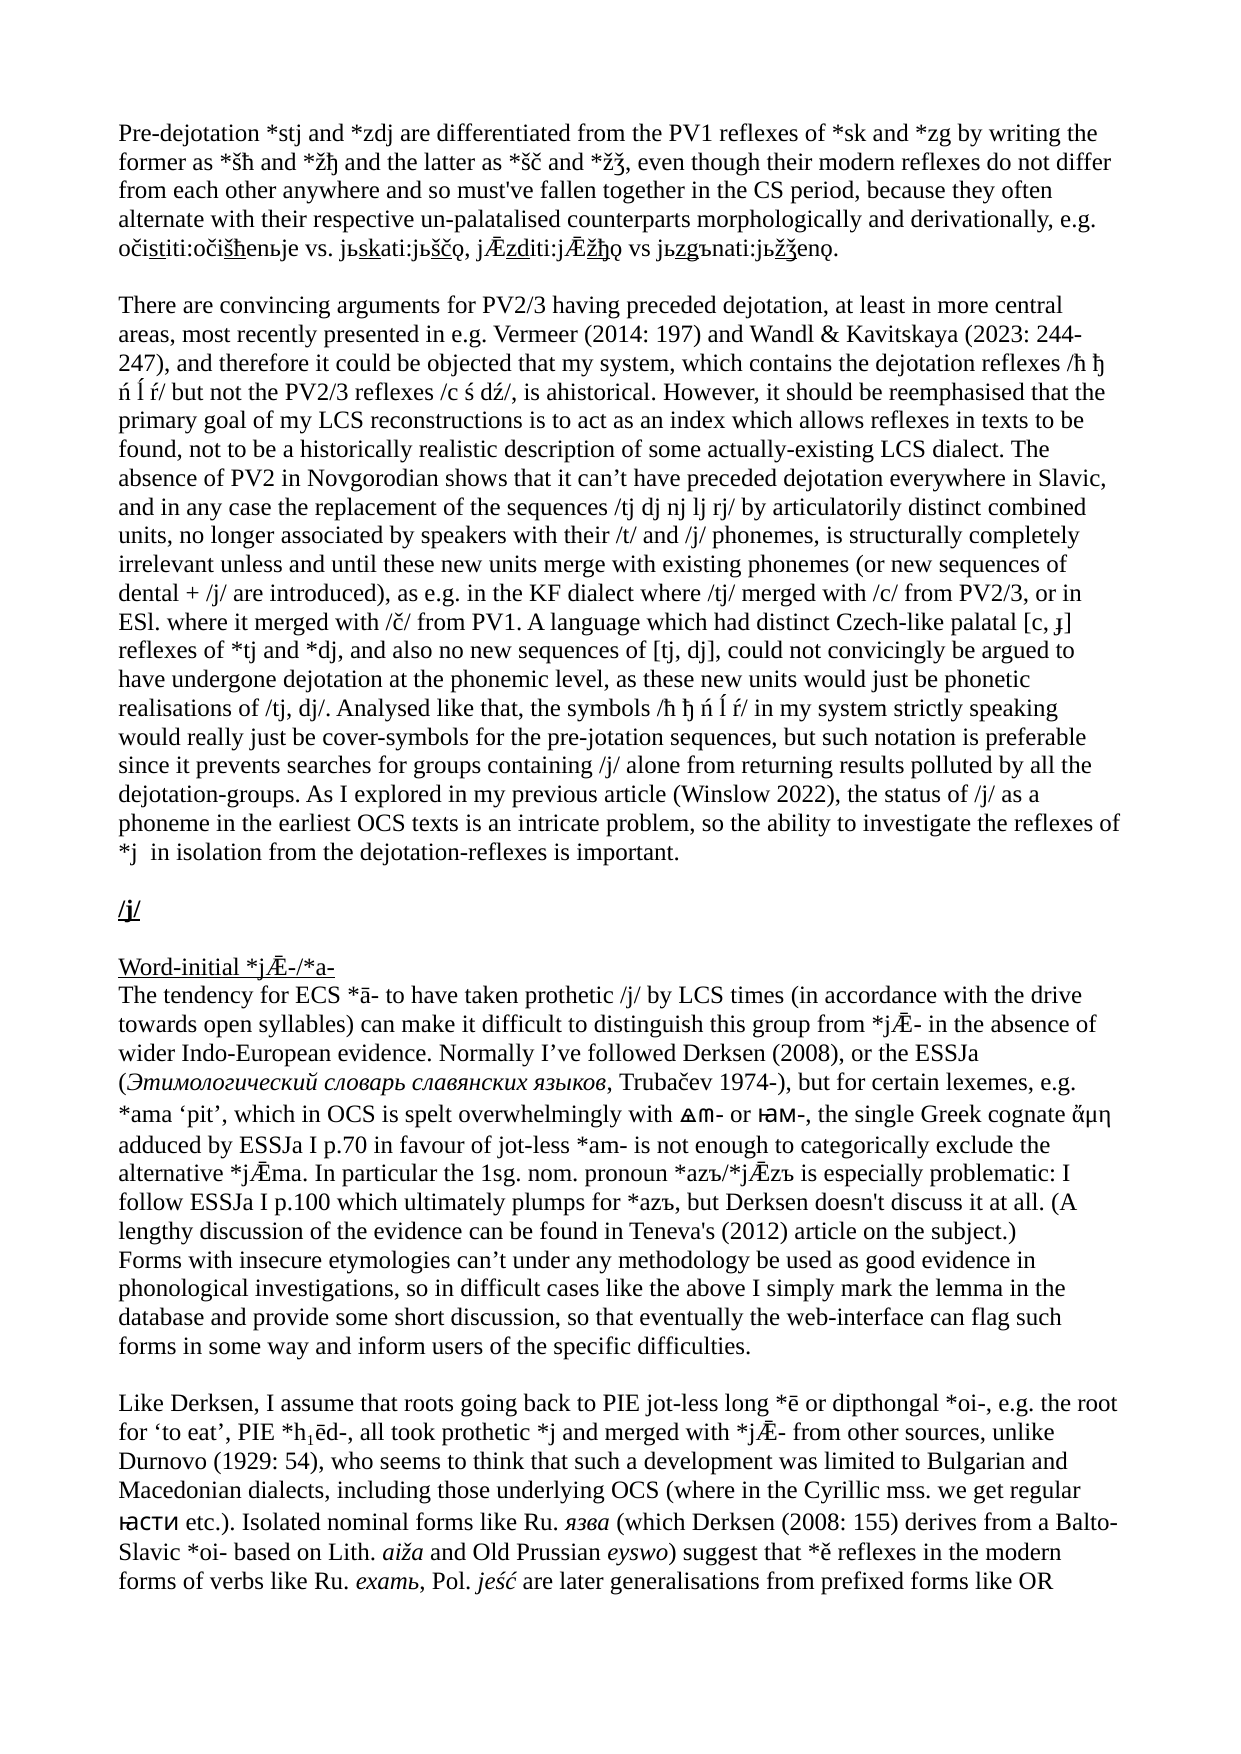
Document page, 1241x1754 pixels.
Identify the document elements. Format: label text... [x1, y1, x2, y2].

text Word-initial *jǢ‑/*a‑ [118, 952, 1122, 981]
text Forms with insecure etymologies can’t under any methodology be used as good evidence in phonological investigations, so in difficult cases like the above I simply mark the lemma in the database and provide some short discussion, so that eventually the web-interface can flag such forms in some way and inform users of the specific difficulties. [118, 1245, 1122, 1360]
text There are convincing arguments for PV2/3 having preceded dejotation, at least in more central areas, most recently presented in e.g. Vermeer (2014: 197) and Wandl & Kavitskaya (2023: 244-247), and therefore it could be objected that my system, which contains the dejotation reflexes /ћ ђ ń ĺ ŕ/ but not the PV2/3 reflexes /c ś dź/, is ahistorical. However, it should be reemphasised that the primary goal of my LCS reconstructions is to act as an index which allows reflexes in texts to be found, not to be a historically realistic description of some actually-existing LCS dialect. The absence of PV2 in Novgorodian shows that it can’t have preceded dejotation everywhere in Slavic, and in any case the replacement of the sequences /tj dj nj lj rj/ by articulatorily distinct combined units, no longer associated by speakers with their /t/ and /j/ phonemes, is structurally completely irrelevant unless and until these new units merge with existing phonemes (or new sequences of dental + /j/ are introduced), as e.g. in the KF dialect where /tj/ merged with /c/ from PV2/3, or in ESl. where it merged with /č/ from PV1. A language which had distinct Czech-like palatal [c, ɟ] reflexes of *tj and *dj, and also no new sequences of [tj, dj], could not convicingly be argued to have undergone dejotation at the phonemic level, as these new units would just be phonetic realisations of /tj, dj/. Analysed like that, the symbols /ћ ђ ń ĺ ŕ/ in my system strictly speaking would really just be cover-symbols for the pre-jotation sequences, but such notation is preferable since it prevents searches for groups containing /j/ alone from returning results polluted by all the dejotation-groups. As I explored in my previous article (Winslow 2022), the status of /j/ as a phoneme in the earliest OCS texts is an intricate problem, so the ability to investigate the reflexes of *j in isolation from the dejotation-reflexes is important. [118, 291, 1122, 866]
text Pre-dejotation *stj and *zdj are differentiated from the PV1 reflexes of *sk and *zg by writing the former as *šћ and *žђ and the latter as *šč and *žǯ, even though their modern reflexes do not differ from each other anywhere and so must've fallen together in the CS period, because they often alternate with their respective un-palatalised counterparts morphologically and derivationally, e.g. očistiti:očišћenьje vs. jьskati:jьščǫ, jǢzditi:jǢžђǫ vs jьzgъnati:jьžǯenǫ. [118, 118, 1122, 262]
text The tendency for ECS *ā- to have taken prothetic /j/ by LCS times (in accordance with the drive towards open syllables) can make it difficult to distinguish this group from *jǢ‑ in the absence of wider Indo-European evidence. Normally I’ve followed Derksen (2008), or the ESSJa (Этимологический словарь славянских языков, Trubačev 1974-), but for certain lexemes, e.g. *ama ‘pit’, which in OCS is spelt overwhelmingly with ⱑⰿ‑ or ꙗм‑, the single Greek cognate ἄμη adduced by ESSJa I p.70 in favour of jot-less *am- is not enough to categorically exclude the alternative *jǢma. In particular the 1sg. nom. pronoun *azъ/*jǢzъ is especially problematic: I follow ESSJa I p.100 which ultimately plumps for *azъ, but Derksen doesn't discuss it at all. (A lengthy discussion of the evidence can be found in Teneva's (2012) article on the subject.) [118, 981, 1122, 1245]
text Like Derksen, I assume that roots going back to PIE jot-less long *ē or dipthongal *oi-, e.g. the root for ‘to eat’, PIE *h₁ēd‑, all took prothetic *j and merged with *jǢ‑ from other sources, unlike Durnovo (1929: 54), who seems to think that such a development was limited to Bulgarian and Macedonian dialects, including those underlying OCS (where in the Cyrillic mss. we get regular ꙗсти etc.). Isolated nominal forms like Ru. язва (which Derksen (2008: 155) derives from a Balto-Slavic *oi‑ based on Lith. aiža and Old Prussian eyswo) suggest that *ě reflexes in the modern forms of verbs like Ru. ехать, Pol. jeść are later generalisations from prefixed forms like OR [118, 1388, 1122, 1595]
text /j/ [118, 894, 1122, 923]
